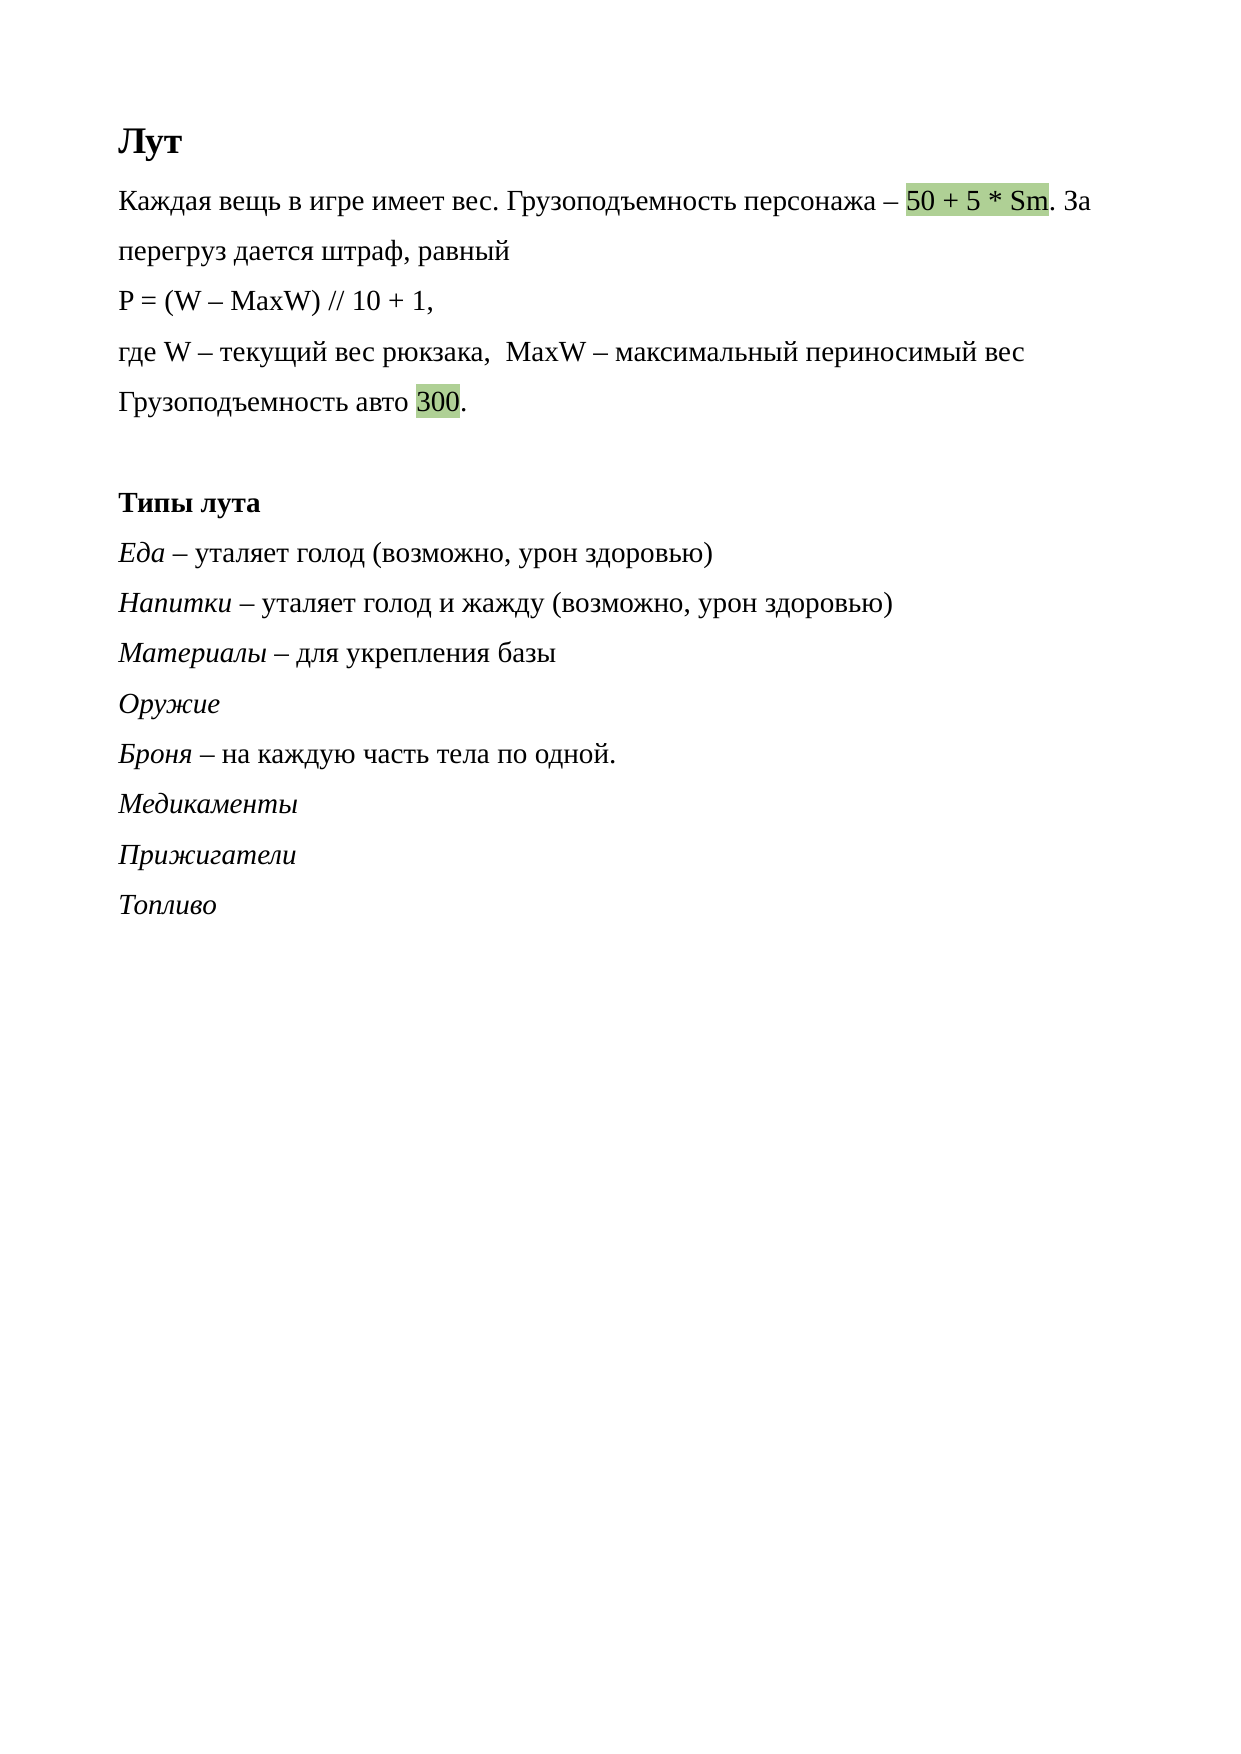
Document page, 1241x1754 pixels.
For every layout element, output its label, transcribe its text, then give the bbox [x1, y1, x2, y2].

text Медикаменты [118, 787, 1122, 820]
text Еда – уталяет голод (возможно, урон здоровью) [118, 535, 1122, 568]
text Каждая вещь в игре имеет вес. Грузоподъемность персонажа – 50 + 5 * Sm. За перегруз дается штраф, равный [118, 183, 1122, 267]
text Грузоподъемность авто 300. [118, 384, 1122, 418]
text Броня – на каждую часть тела по одной. [118, 736, 1122, 770]
text где W – текущий вес рюкзака, MaxW – максимальный периносимый вес [118, 334, 1122, 367]
text Типы лута [118, 485, 1122, 518]
text P = (W – MaxW) // 10 + 1, [118, 283, 1122, 317]
text Материалы – для укрепления базы [118, 636, 1122, 669]
text Прижигатели [118, 837, 1122, 870]
text Лут [118, 118, 1122, 161]
text Топливо [118, 887, 1122, 921]
text Напитки – уталяет голод и жажду (возможно, урон здоровью) [118, 585, 1122, 619]
text Оружие [118, 686, 1122, 719]
